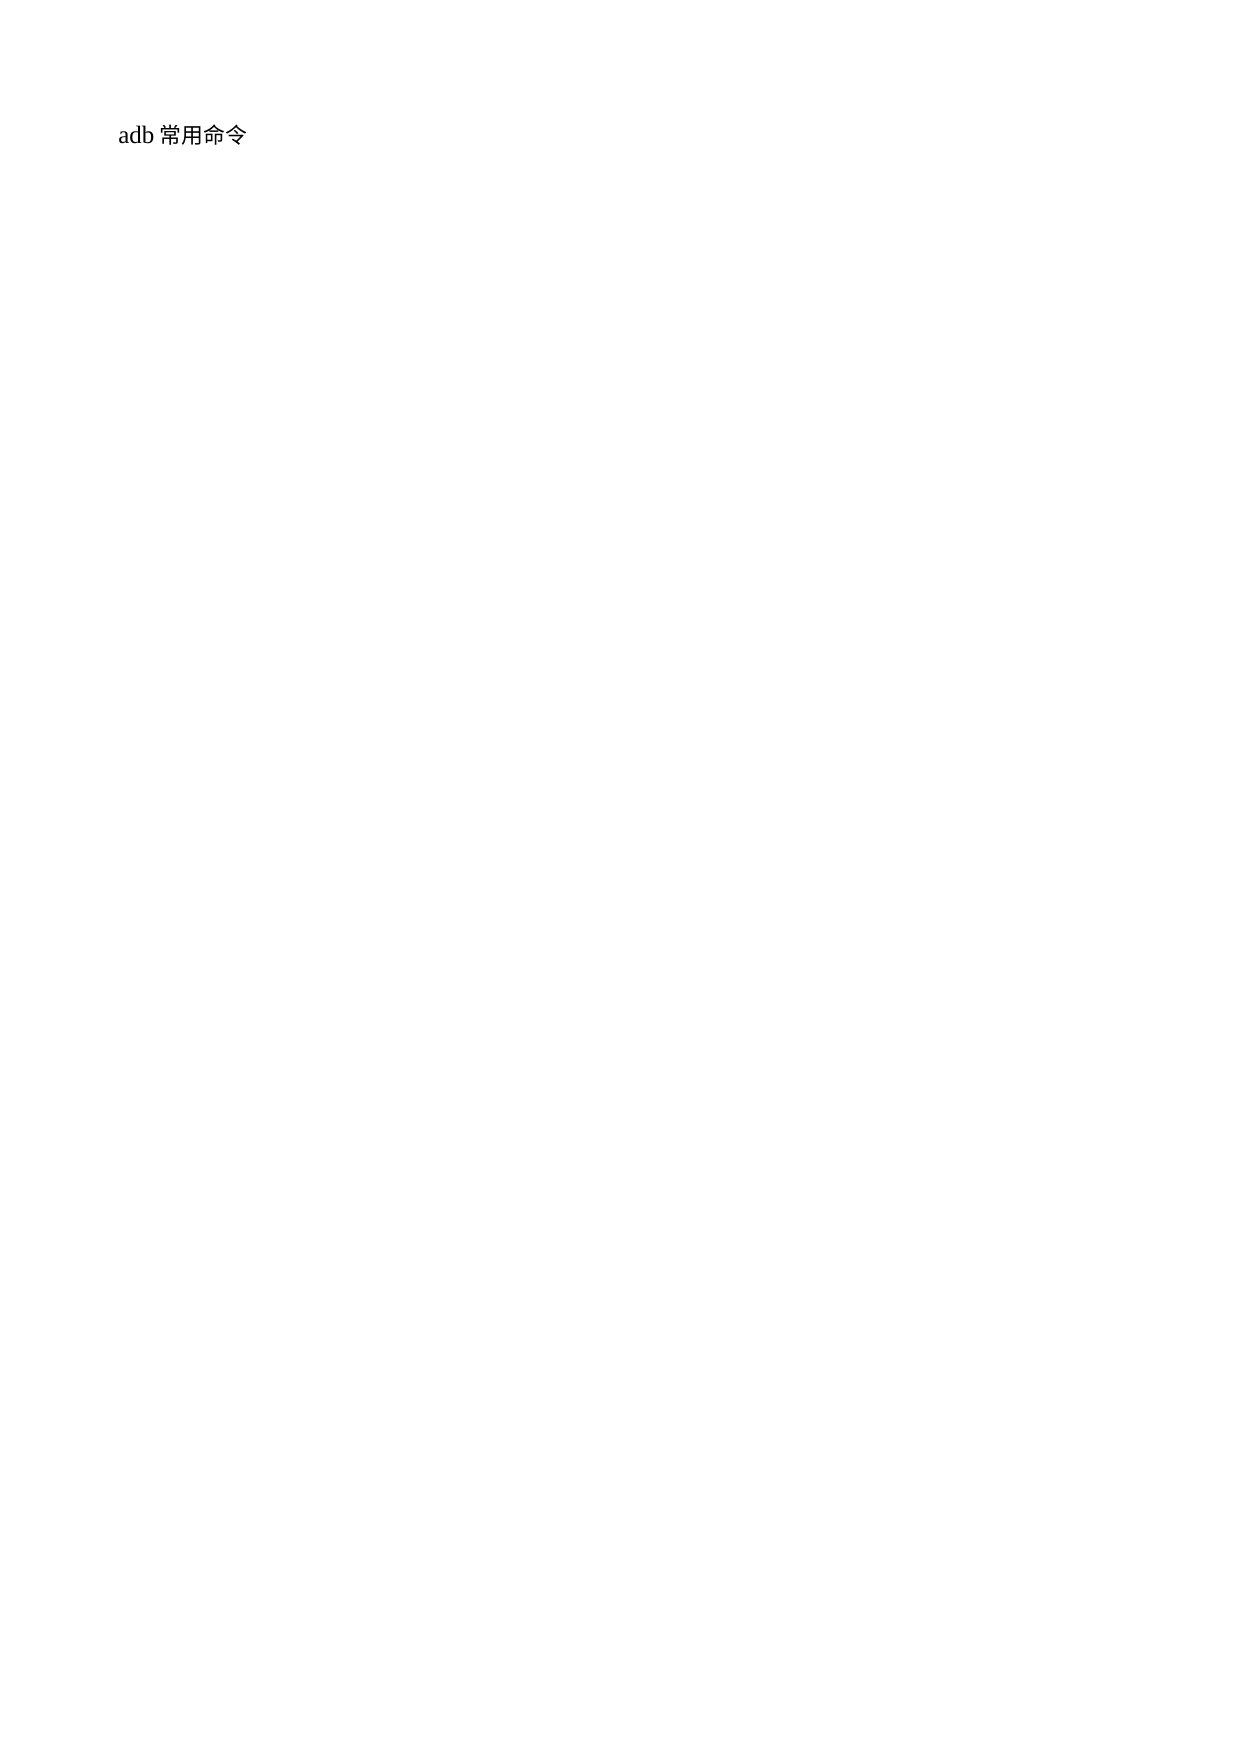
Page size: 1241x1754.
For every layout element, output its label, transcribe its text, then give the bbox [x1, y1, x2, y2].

text adb常用命令 [118, 118, 1122, 150]
